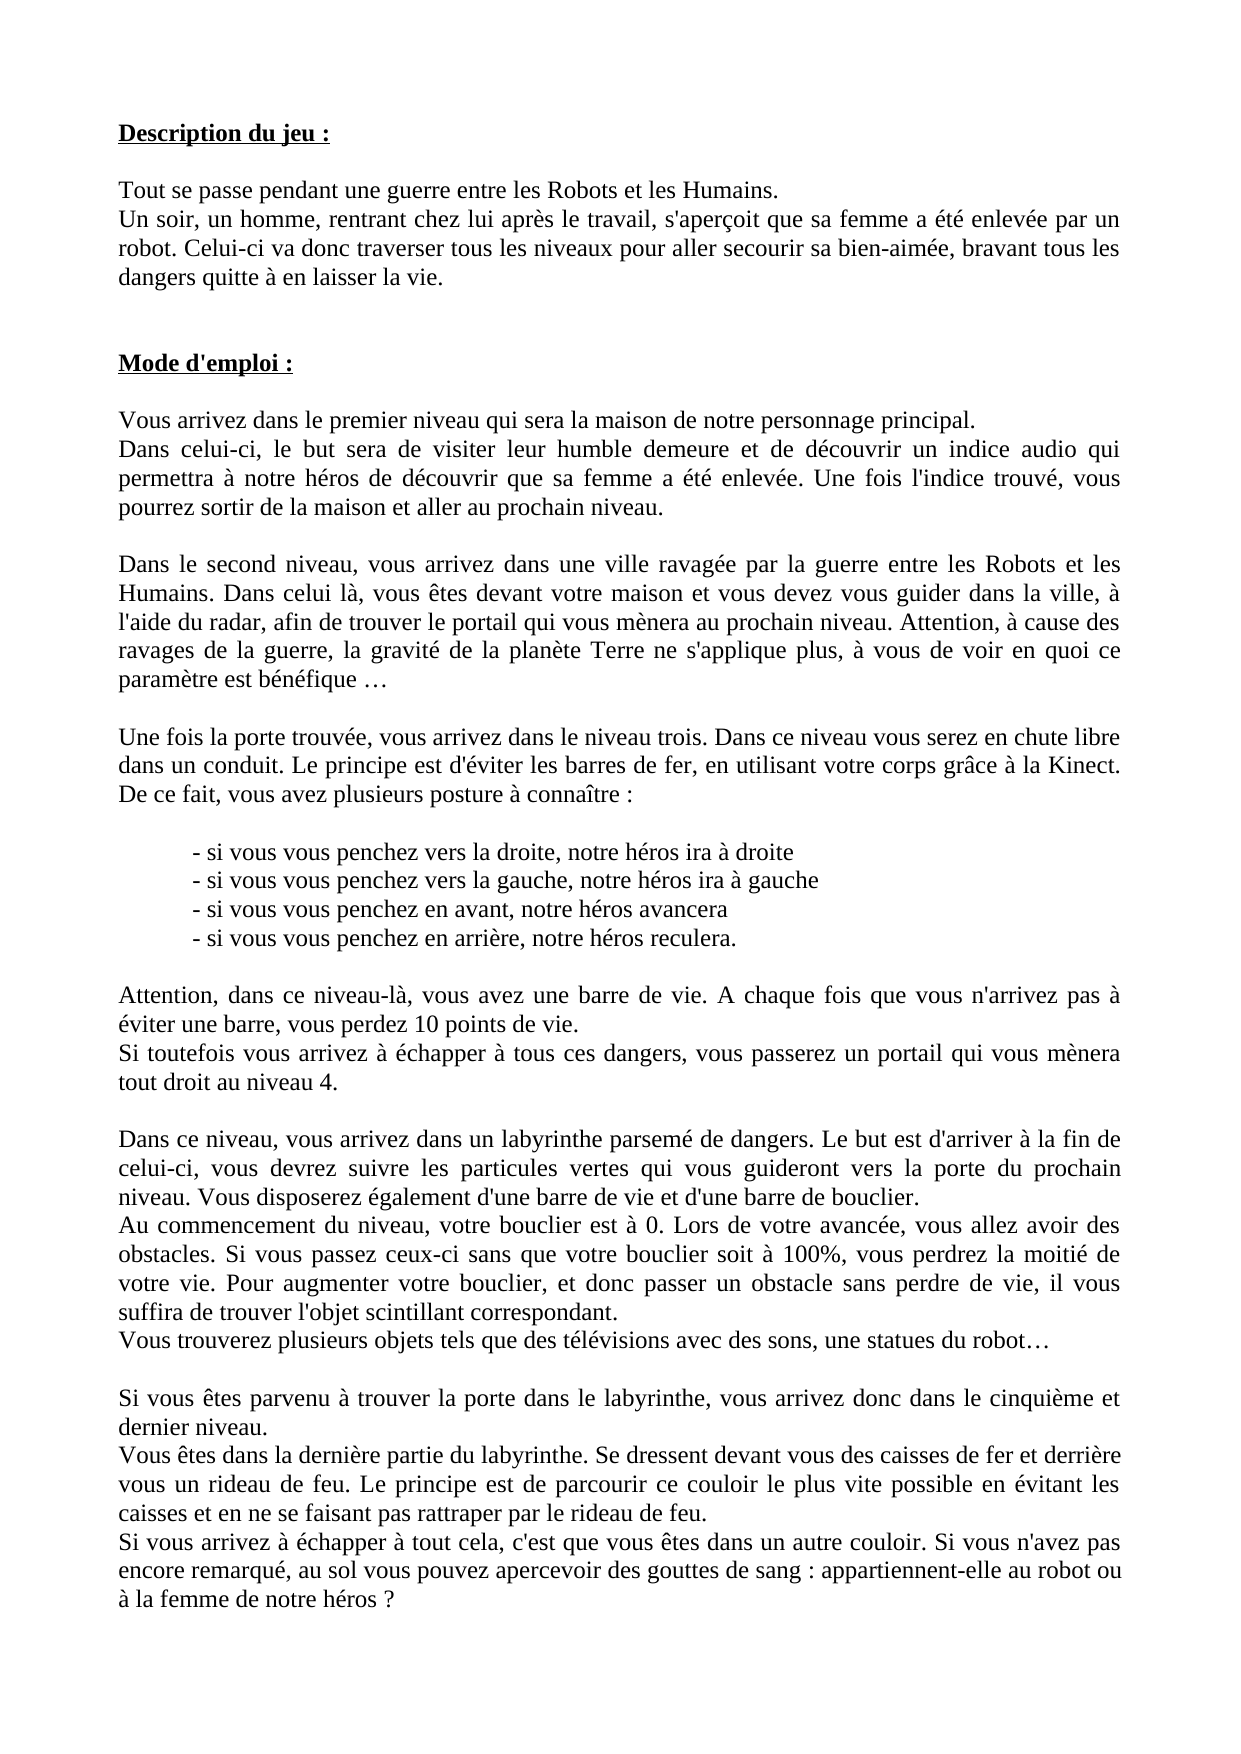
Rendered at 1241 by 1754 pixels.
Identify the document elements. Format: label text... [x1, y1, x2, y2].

text Attention, dans ce niveau-là, vous avez une barre de vie. A chaque fois que vous n'arrivez pas à éviter une barre, vous perdez 10 points de vie. [118, 981, 1122, 1038]
text Si toutefois vous arrivez à échapper à tous ces dangers, vous passerez un portail qui vous mènera tout droit au niveau 4. [118, 1038, 1122, 1096]
text Un soir, un homme, rentrant chez lui après le travail, s'aperçoit que sa femme a été enlevée par un robot. Celui-ci va donc traverser tous les niveaux pour aller secourir sa bien-aimée, bravant tous les dangers quitte à en laisser la vie. [118, 204, 1122, 291]
text - si vous vous penchez vers la droite, notre héros ira à droite [118, 837, 1122, 866]
text Si vous êtes parvenu à trouver la porte dans le labyrinthe, vous arrivez donc dans le cinquième et dernier niveau. [118, 1383, 1122, 1441]
text - si vous vous penchez vers la gauche, notre héros ira à gauche [118, 866, 1122, 894]
text Tout se passe pendant une guerre entre les Robots et les Humains. [118, 176, 1122, 204]
text Au commencement du niveau, votre bouclier est à 0. Lors de votre avancée, vous allez avoir des obstacles. Si vous passez ceux-ci sans que votre bouclier soit à 100%, vous perdrez la moitié de votre vie. Pour augmenter votre bouclier, et donc passer un obstacle sans perdre de vie, il vous suffira de trouver l'objet scintillant correspondant. [118, 1211, 1122, 1326]
text Dans celui-ci, le but sera de visiter leur humble demeure et de découvrir un indice audio qui permettra à notre héros de découvrir que sa femme a été enlevée. Une fois l'indice trouvé, vous pourrez sortir de la maison et aller au prochain niveau. [118, 434, 1122, 521]
text Mode d'emploi : [118, 348, 1122, 377]
text Dans le second niveau, vous arrivez dans une ville ravagée par la guerre entre les Robots et les Humains. Dans celui là, vous êtes devant votre maison et vous devez vous guider dans la ville, à l'aide du radar, afin de trouver le portail qui vous mènera au prochain niveau. Attention, à cause des ravages de la guerre, la gravité de la planète Terre ne s'applique plus, à vous de voir en quoi ce paramètre est bénéfique … [118, 549, 1122, 693]
text Vous arrivez dans le premier niveau qui sera la maison de notre personnage principal. [118, 406, 1122, 434]
text - si vous vous penchez en arrière, notre héros reculera. [118, 923, 1122, 952]
text Description du jeu : [118, 118, 1122, 147]
text Une fois la porte trouvée, vous arrivez dans le niveau trois. Dans ce niveau vous serez en chute libre dans un conduit. Le principe est d'éviter les barres de fer, en utilisant votre corps grâce à la Kinect. De ce fait, vous avez plusieurs posture à connaître : [118, 722, 1122, 808]
text Si vous arrivez à échapper à tout cela, c'est que vous êtes dans un autre couloir. Si vous n'avez pas encore remarqué, au sol vous pouvez apercevoir des gouttes de sang : appartiennent-elle au robot ou à la femme de notre héros ? [118, 1527, 1122, 1613]
text Dans ce niveau, vous arrivez dans un labyrinthe parsemé de dangers. Le but est d'arriver à la fin de celui-ci, vous devrez suivre les particules vertes qui vous guideront vers la porte du prochain niveau. Vous disposerez également d'une barre de vie et d'une barre de bouclier. [118, 1124, 1122, 1211]
text Vous êtes dans la dernière partie du labyrinthe. Se dressent devant vous des caisses de fer et derrière vous un rideau de feu. Le principe est de parcourir ce couloir le plus vite possible en évitant les caisses et en ne se faisant pas rattraper par le rideau de feu. [118, 1441, 1122, 1527]
text Vous trouverez plusieurs objets tels que des télévisions avec des sons, une statues du robot… [118, 1326, 1122, 1354]
text - si vous vous penchez en avant, notre héros avancera [118, 894, 1122, 923]
